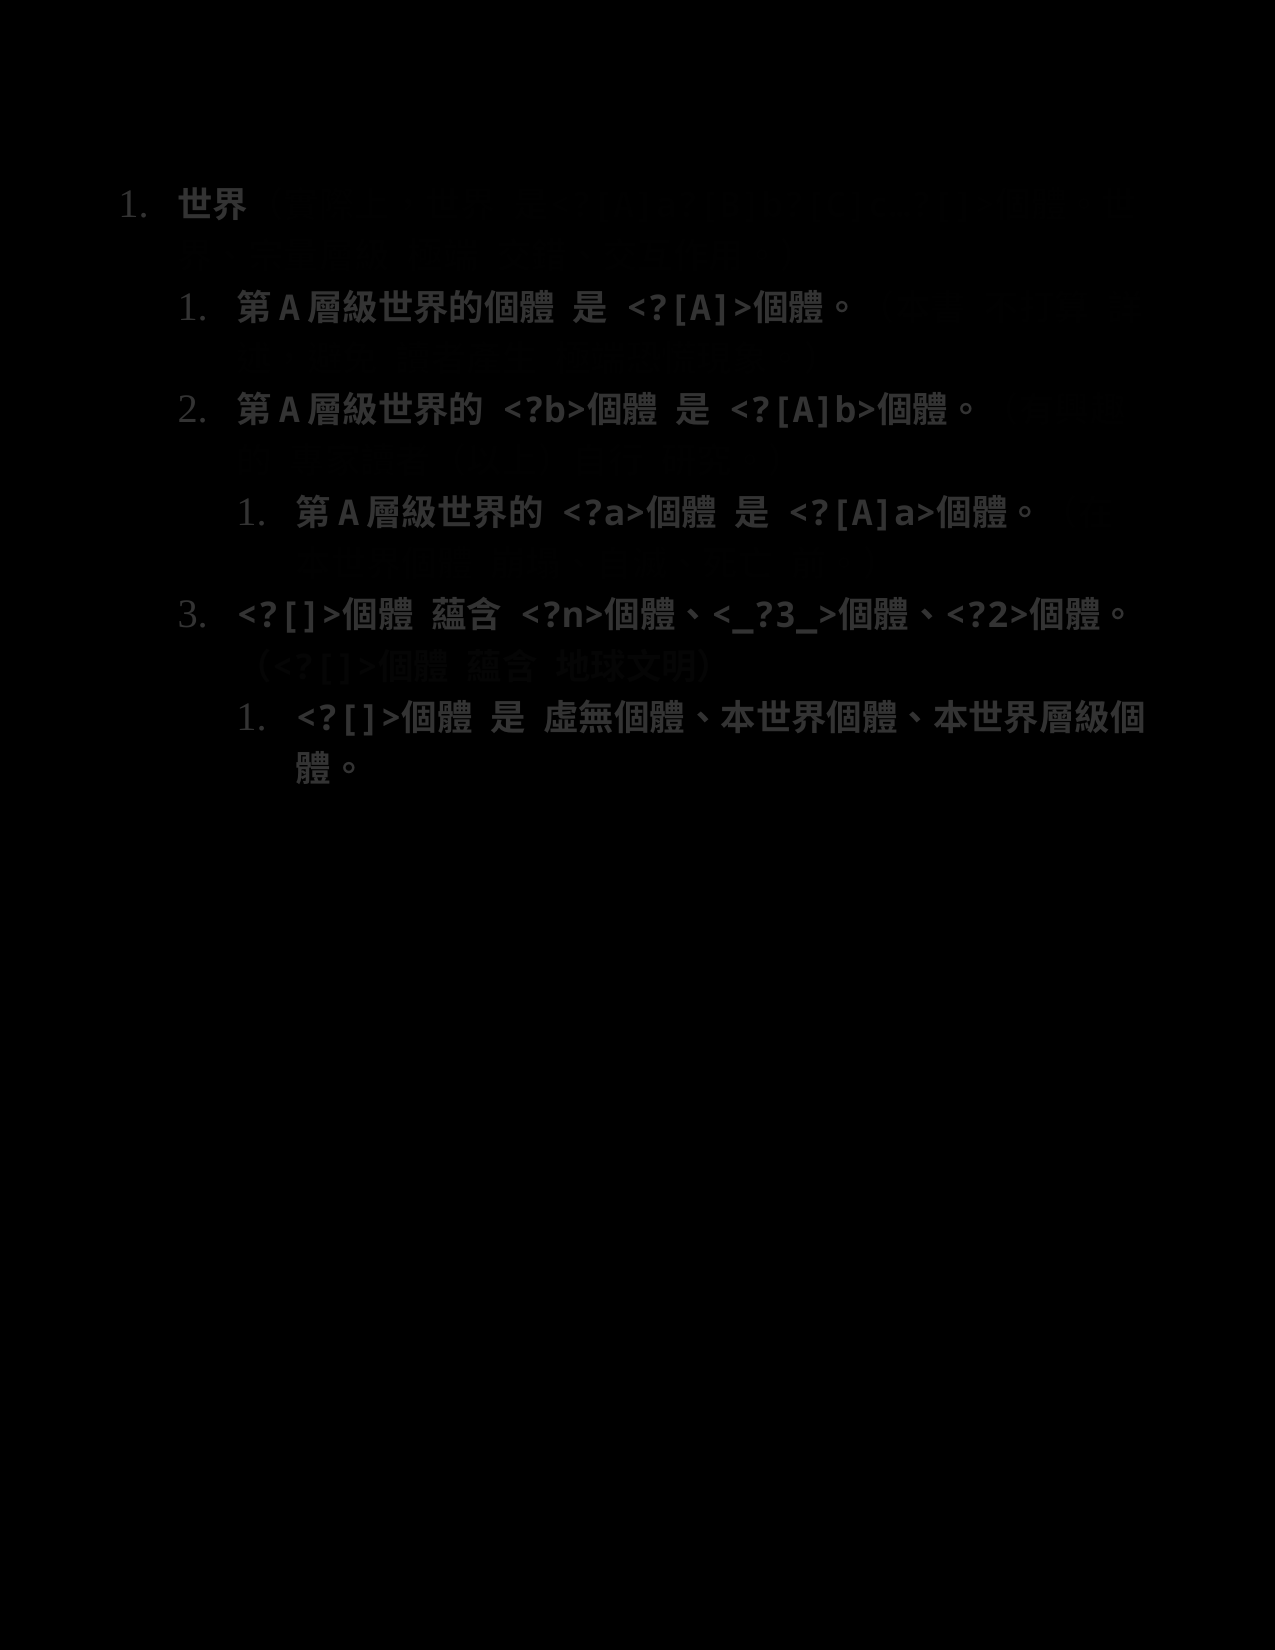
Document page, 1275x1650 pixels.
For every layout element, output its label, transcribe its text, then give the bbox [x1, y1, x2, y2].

list <?[]>個體 蘊含 <?n>個體、<_?3_>個體、<?2>個體。（<?[]>個體 蘊含 地球文明） [177, 587, 1157, 689]
list 第A層級世界的個體 是 <?[A]>個體。（本書 不打算 詳述，避免 讀者產生 極端恐慌現象。） [177, 279, 1157, 382]
list <?[]>個體 是 虛無個體、本世界個體、本世界層級個體。 [236, 689, 1157, 792]
list 世界（實際上，世界 是<?[A]a?[B]b?[C]c…?[]>個體。世界、宗量層級 極端 交錯、交互作用。） [118, 176, 1157, 279]
list 第A層級世界的 <?a>個體 是 <?[A]a>個體。（在 本世界個體 崩塌、自滅、死亡 前。） [236, 484, 1157, 587]
list 第A層級世界的 <?b>個體 是 <?[A]b>個體。（有興趣的 專家讀者（以上）自行 研究。） [177, 382, 1157, 484]
